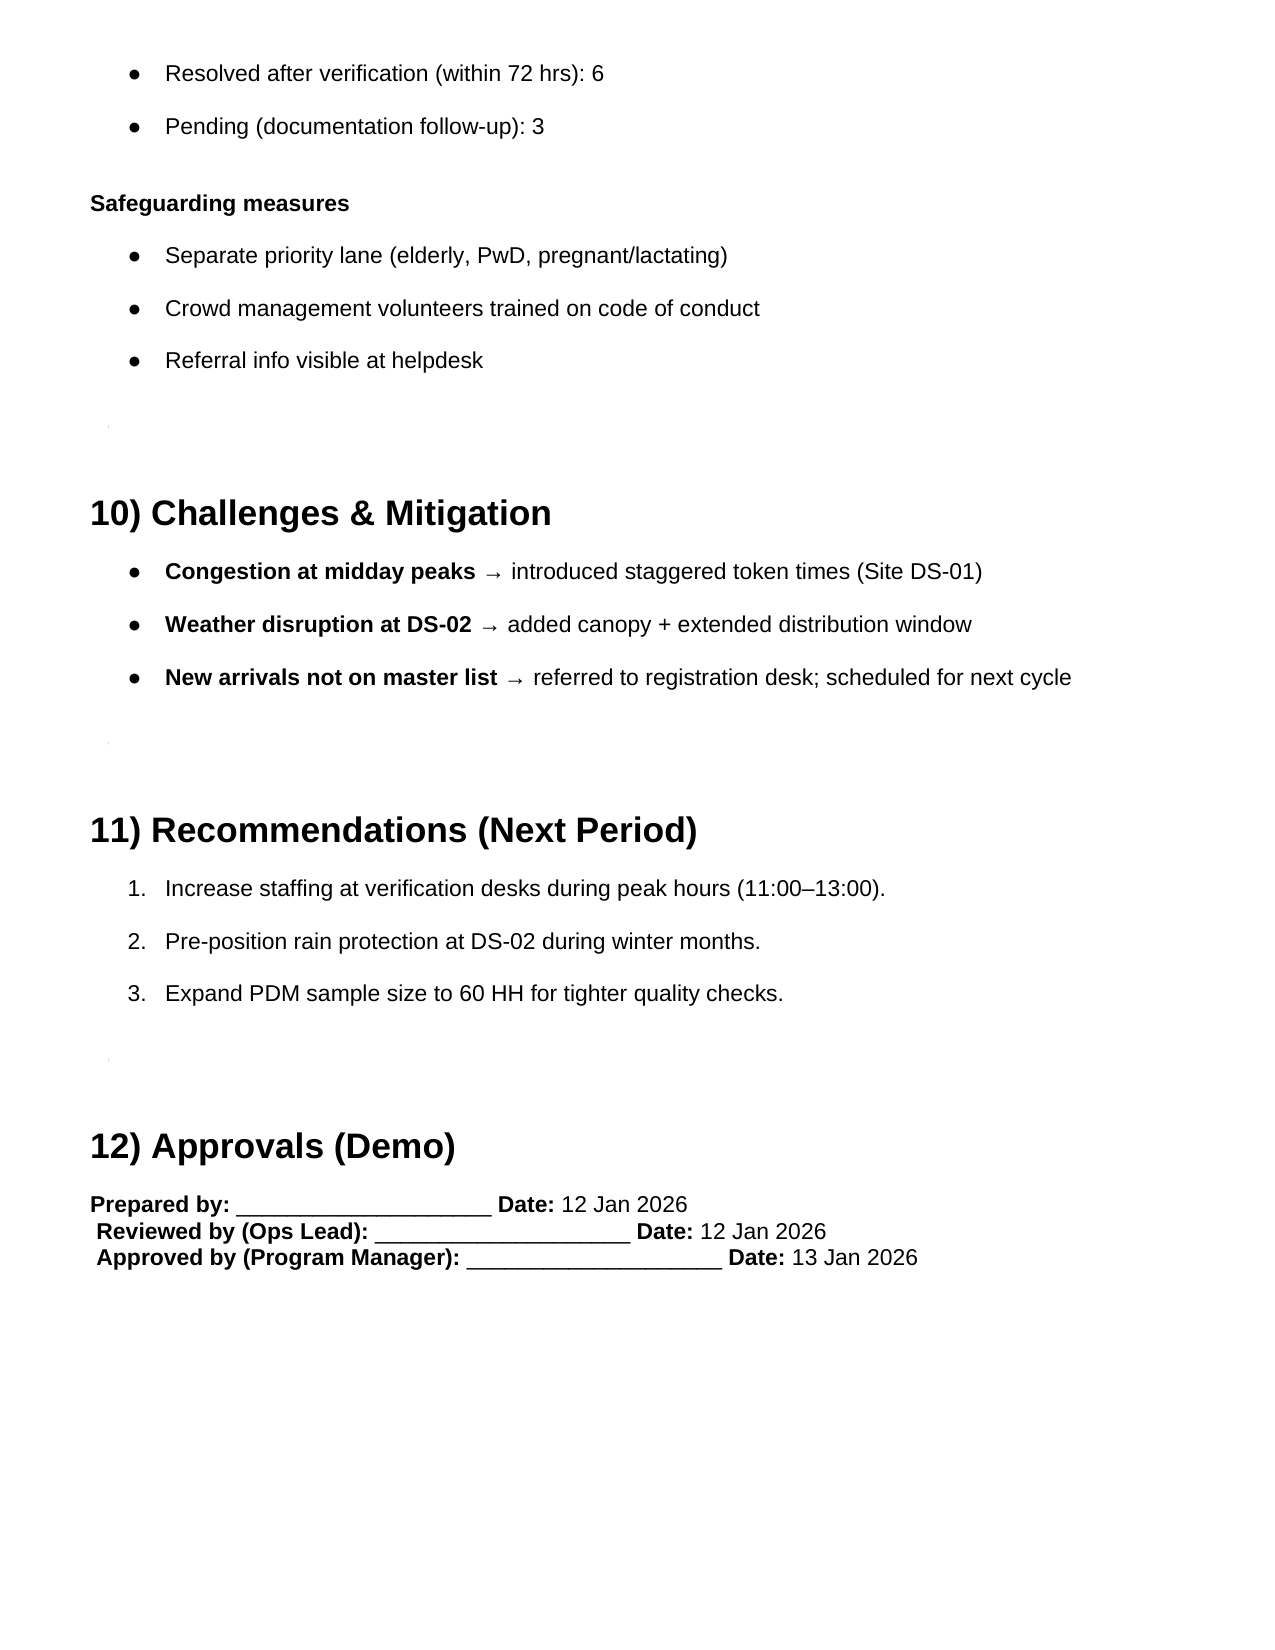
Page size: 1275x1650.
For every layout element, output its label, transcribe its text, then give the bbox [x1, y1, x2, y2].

list Increase staffing at verification desks during peak hours (11:00–13:00). [127, 875, 1185, 928]
subtitle 11) Recommendations (Next Period) [90, 809, 1185, 850]
list New arrivals not on master list → referred to registration desk; scheduled for next cycle [127, 664, 1185, 716]
list Pending (documentation follow-up): 3 [127, 113, 1185, 165]
list Weather disruption at DS-02 → added canopy + extended distribution window [127, 611, 1185, 664]
subtitle 12) Approvals (Demo) [90, 1126, 1185, 1166]
list Pre-position rain protection at DS-02 during winter months. [127, 928, 1185, 980]
list Crowd management volunteers trained on code of conduct [127, 294, 1185, 347]
text Safeguarding measures [90, 190, 1185, 217]
list Expand PDM sample size to 60 HH for tighter quality checks. [127, 980, 1185, 1033]
list Congestion at midday peaks → introduced staggered token times (Site DS-01) [127, 558, 1185, 611]
list Separate priority lane (elderly, PwD, pregnant/lactating) [127, 242, 1185, 294]
subtitle 10) Challenges & Mitigation [90, 493, 1185, 533]
text Prepared by: ____________________ Date: 12 Jan 2026 Reviewed by (Ops Lead): ____________________ Date: 12 Jan 2026 Approved by (Program Manager): ____________________ Date: 13 Jan 2026 [90, 1191, 1185, 1271]
list Resolved after verification (within 72 hrs): 6 [127, 60, 1185, 113]
list Referral info visible at helpdesk [127, 347, 1185, 400]
